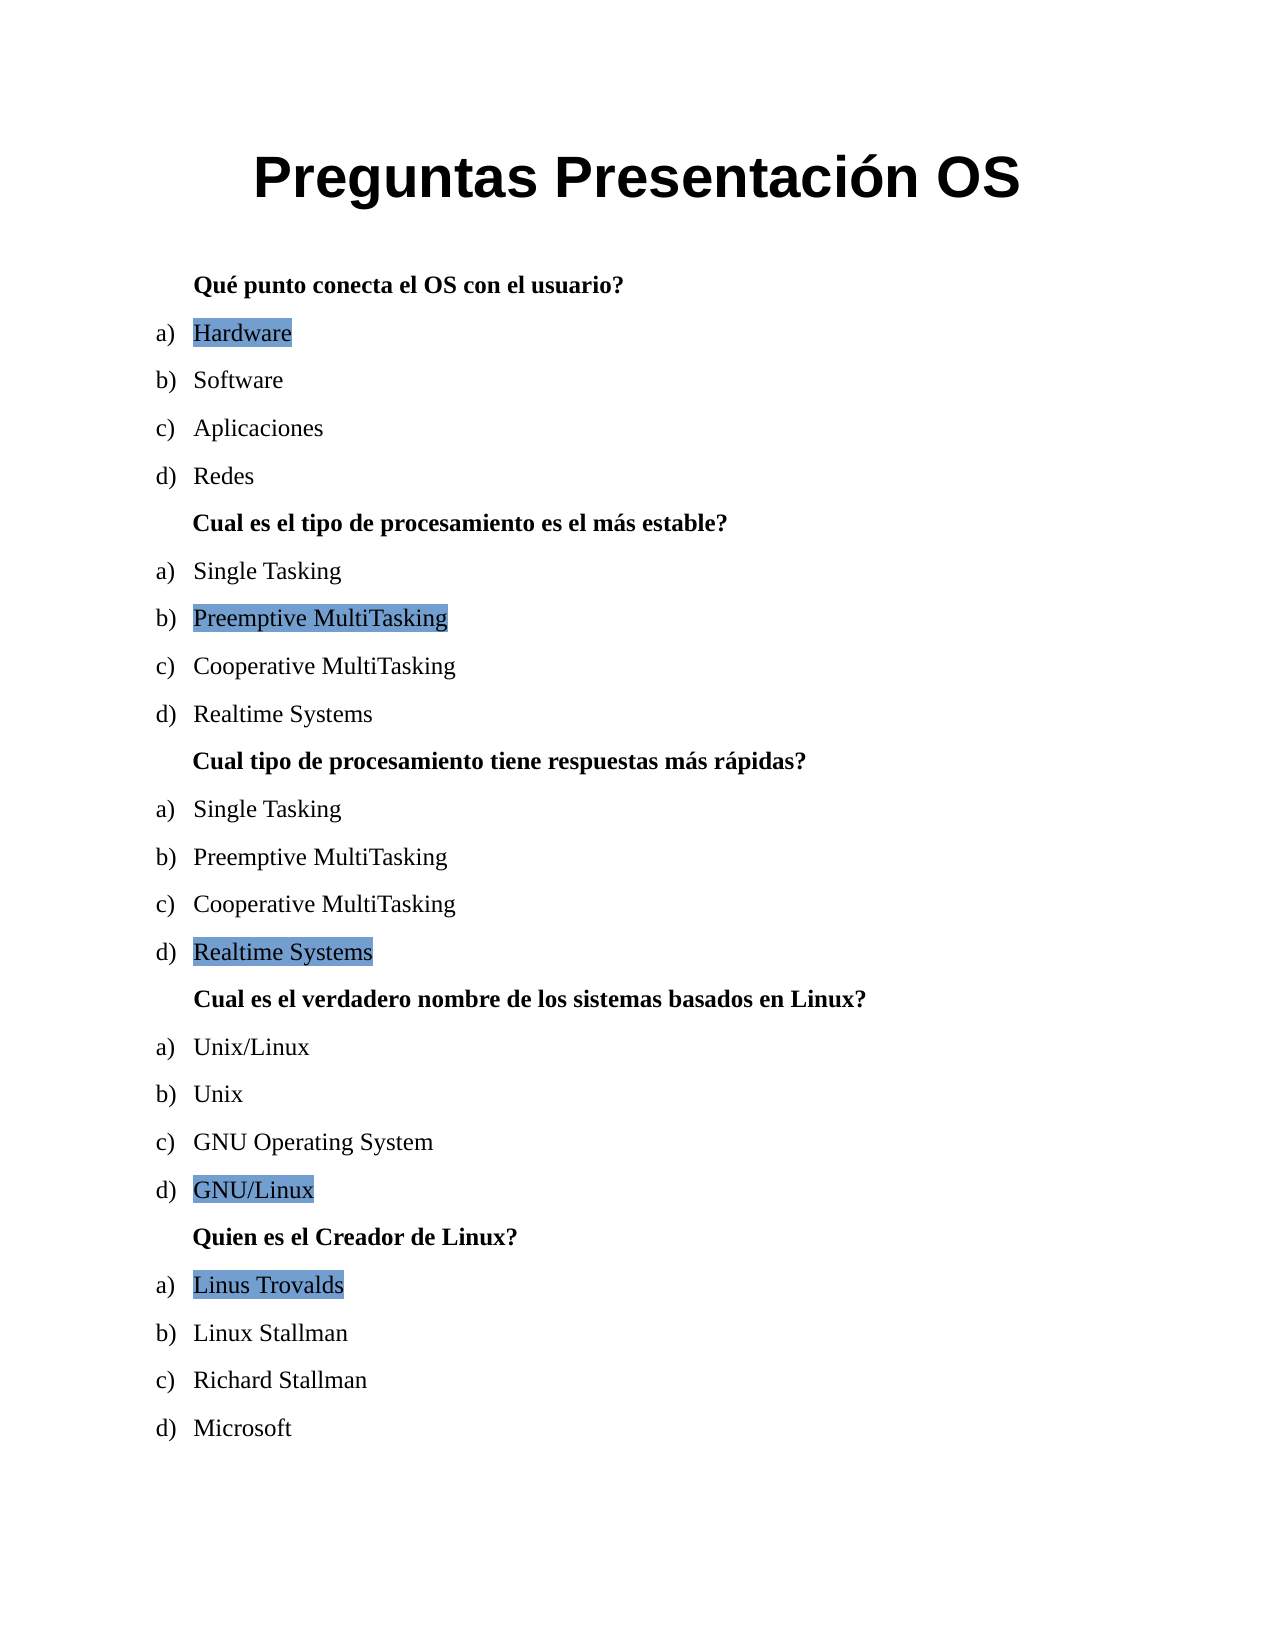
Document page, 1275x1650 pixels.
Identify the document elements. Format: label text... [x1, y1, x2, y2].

list Realtime Systems [156, 937, 1157, 966]
list Single Tasking [156, 556, 1157, 585]
title Preguntas Presentación OS [118, 143, 1157, 210]
list Linux Stallman [156, 1318, 1157, 1346]
list Redes [156, 461, 1157, 489]
list Single Tasking [156, 794, 1157, 823]
text Cual es el tipo de procesamiento es el más estable? [118, 508, 1157, 537]
list Aplicaciones [156, 413, 1157, 442]
list Realtime Systems [156, 699, 1157, 727]
list Cooperative MultiTasking [156, 651, 1157, 680]
list GNU Operating System [156, 1127, 1157, 1156]
list Unix [156, 1079, 1157, 1108]
list Microsoft [156, 1413, 1157, 1442]
list Unix/Linux [156, 1032, 1157, 1061]
list Qué punto conecta el OS con el usuario? [156, 270, 1157, 299]
list Cooperative MultiTasking [156, 889, 1157, 918]
list GNU/Linux [156, 1175, 1157, 1203]
list Cual es el verdadero nombre de los sistemas basados en Linux? [156, 984, 1157, 1013]
text Cual tipo de procesamiento tiene respuestas más rápidas? [118, 746, 1157, 775]
list Linus Trovalds [156, 1270, 1157, 1299]
list Hardware [156, 318, 1157, 347]
list Preemptive MultiTasking [156, 603, 1157, 632]
list Preemptive MultiTasking [156, 842, 1157, 870]
list Richard Stallman [156, 1365, 1157, 1394]
list Software [156, 366, 1157, 394]
text Quien es el Creador de Linux? [118, 1222, 1157, 1251]
